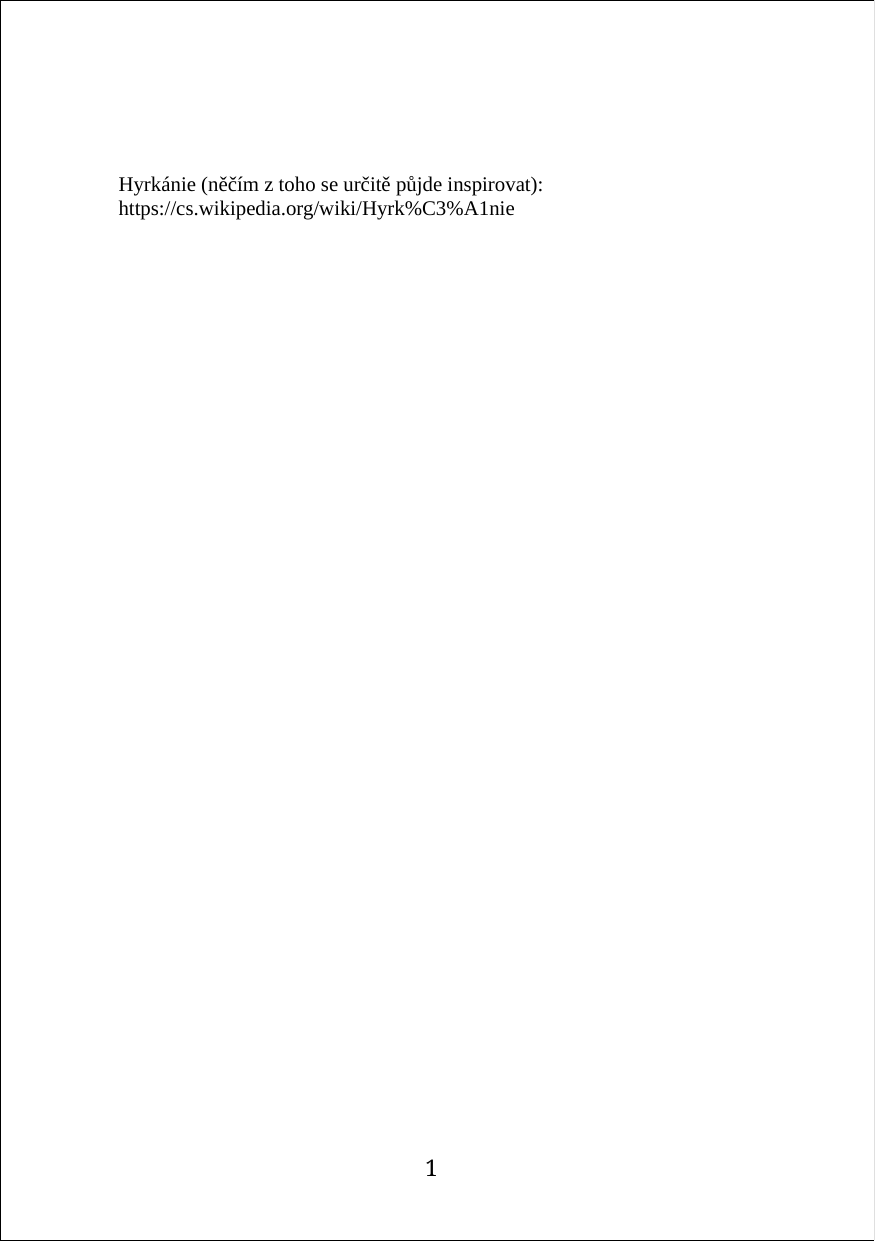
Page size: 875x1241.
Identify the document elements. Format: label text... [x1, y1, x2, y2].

text https://cs.wikipedia.org/wiki/Hyrk%C3%A1nie [118, 196, 756, 220]
text Hyrkánie (něčím z toho se určitě půjde inspirovat): [118, 172, 756, 196]
